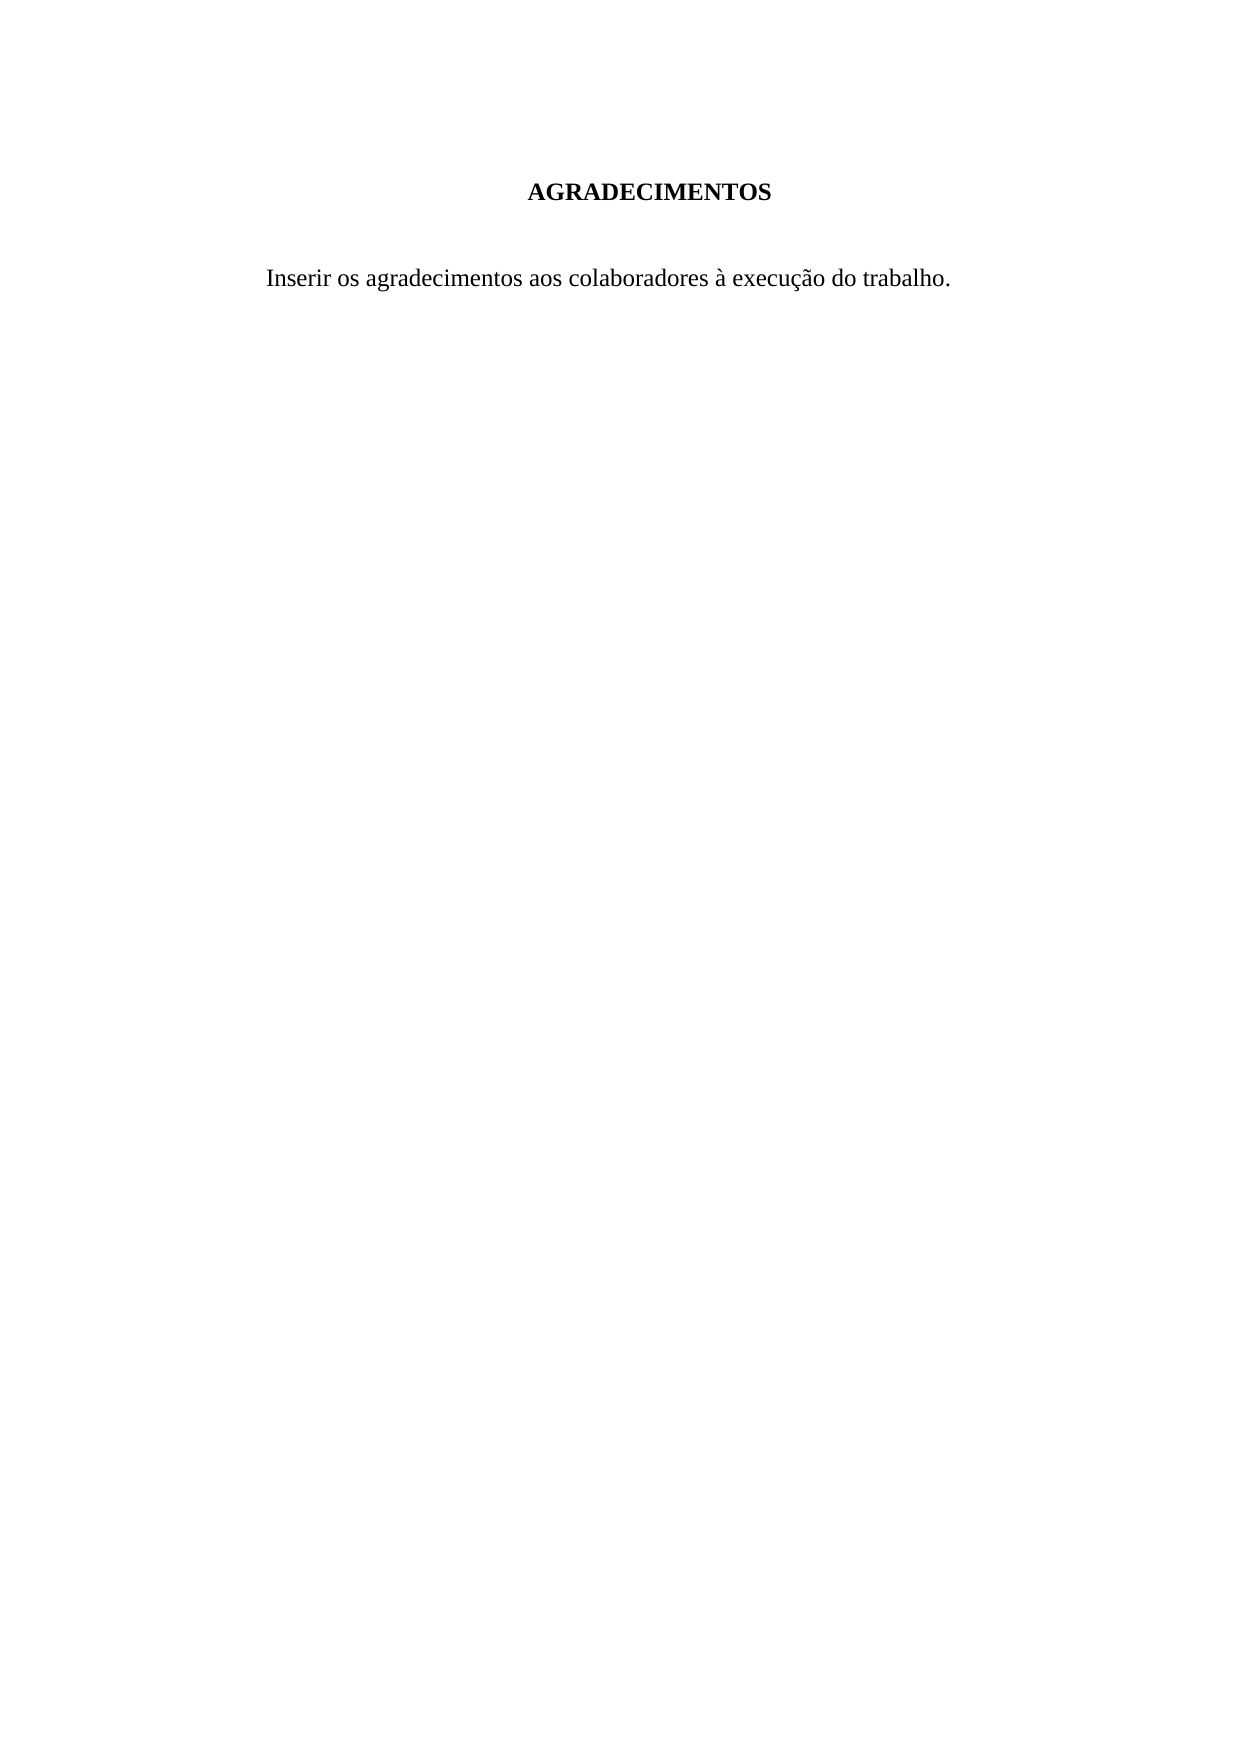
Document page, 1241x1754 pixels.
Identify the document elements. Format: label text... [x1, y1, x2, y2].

subtitle AGRADECIMENTOS [177, 177, 1122, 206]
text Inserir os agradecimentos aos colaboradores à execução do trabalho. [177, 263, 1122, 292]
